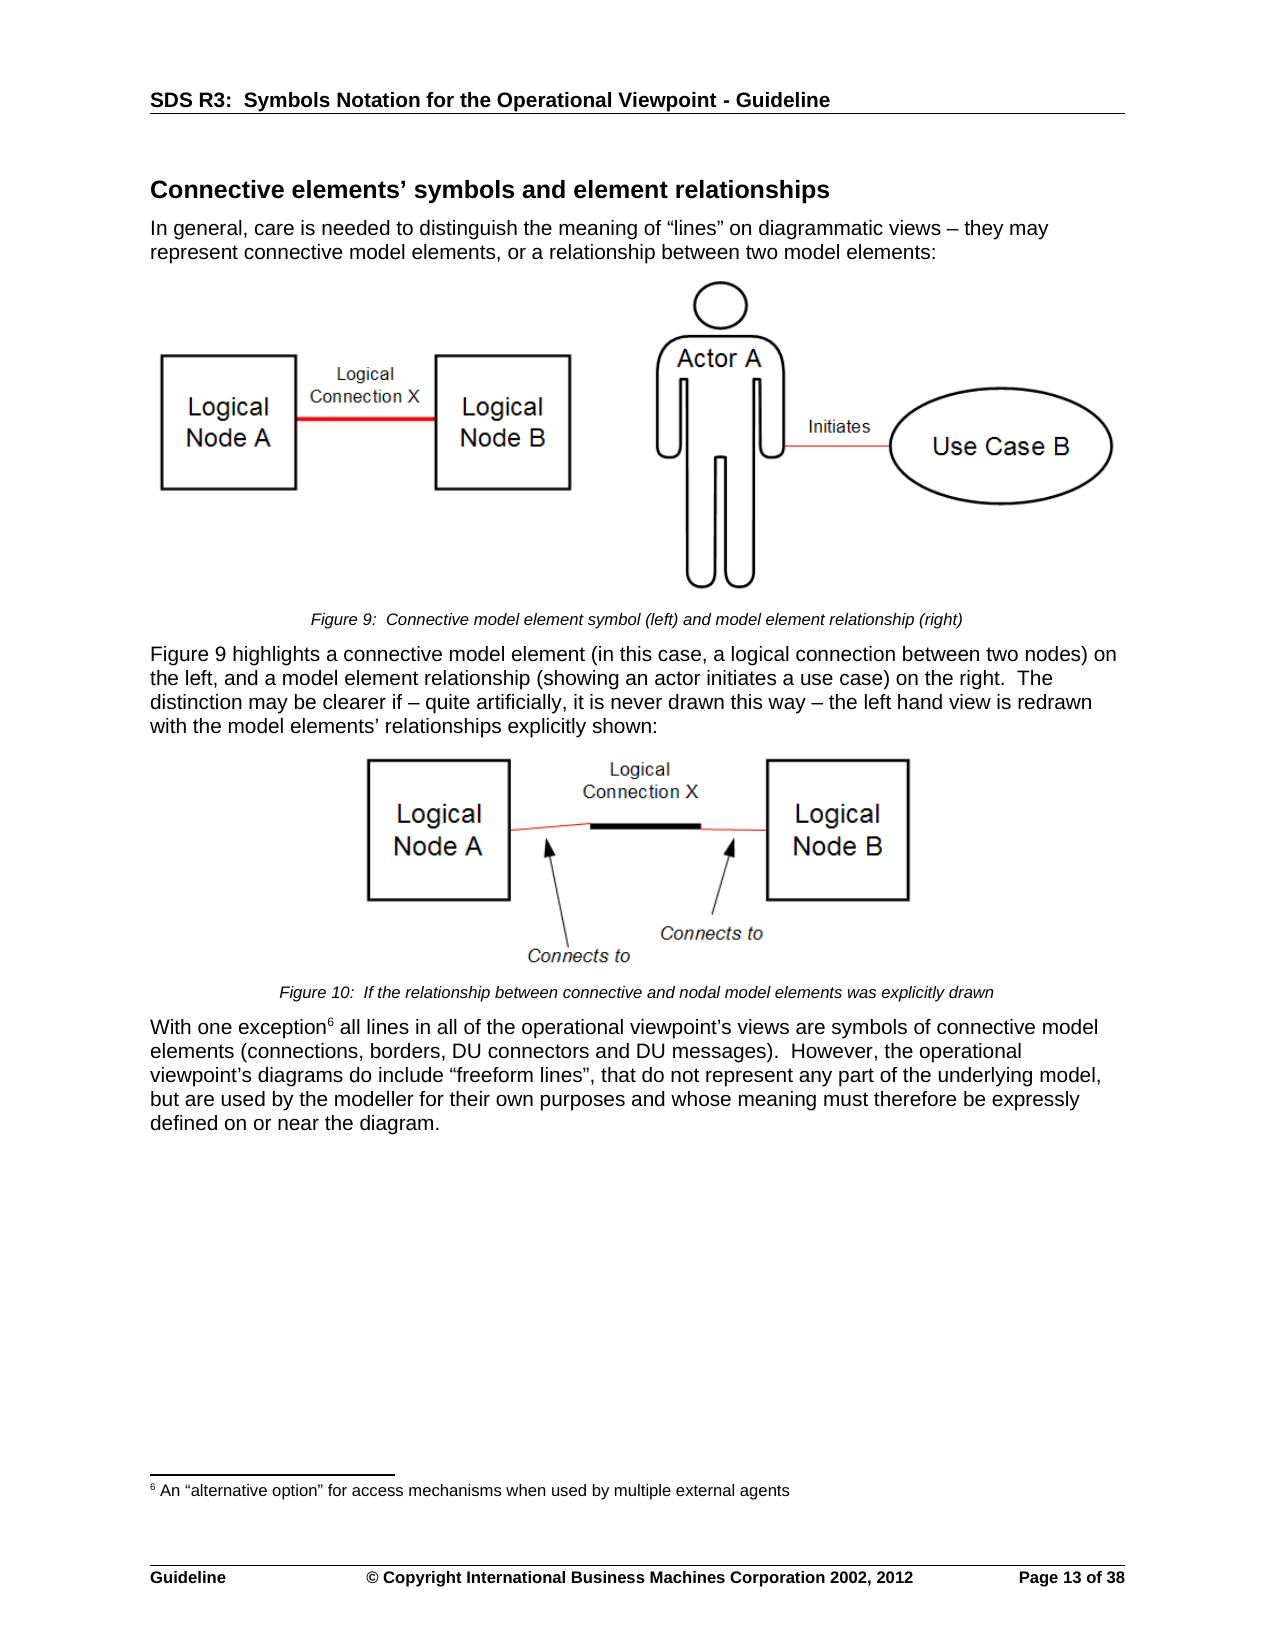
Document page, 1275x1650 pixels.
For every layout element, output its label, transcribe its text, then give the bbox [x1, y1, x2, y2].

text An “alternative option” for access mechanisms when used by multiple external agents [150, 1481, 1125, 1500]
text With one exception all lines in all of the operational viewpoint’s views are symbols of connective model elements (connections, borders, DU connectors and DU messages). However, the operational viewpoint’s diagrams do include “freeform lines”, that do not represent any part of the underlying model, but are used by the modeller for their own purposes and whose meaning must therefore be expressly defined on or near the diagram. [150, 1015, 1125, 1134]
text Figure 9: Connective model element symbol (left) and model element relationship (right) [150, 610, 1125, 629]
subtitle Connective elements’ symbols and element relationships [150, 175, 1125, 204]
text In general, care is needed to distinguish the meaning of “lines” on diagrammatic views – they may represent connective model elements, or a relationship between two model elements: [150, 216, 1125, 264]
picture [360, 751, 915, 969]
text Figure 10: If the relationship between connective and nodal model elements was explicitly drawn [150, 983, 1125, 1002]
text Figure 9 highlights a connective model element (in this case, a logical connection between two nodes) on the left, and a model element relationship (showing an actor initiates a use case) on the right. The distinction may be clearer if – quite artificially, it is never drawn this way – the left hand view is redrawn with the model elements’ relationships explicitly shown: [150, 642, 1125, 738]
picture [151, 278, 1123, 597]
